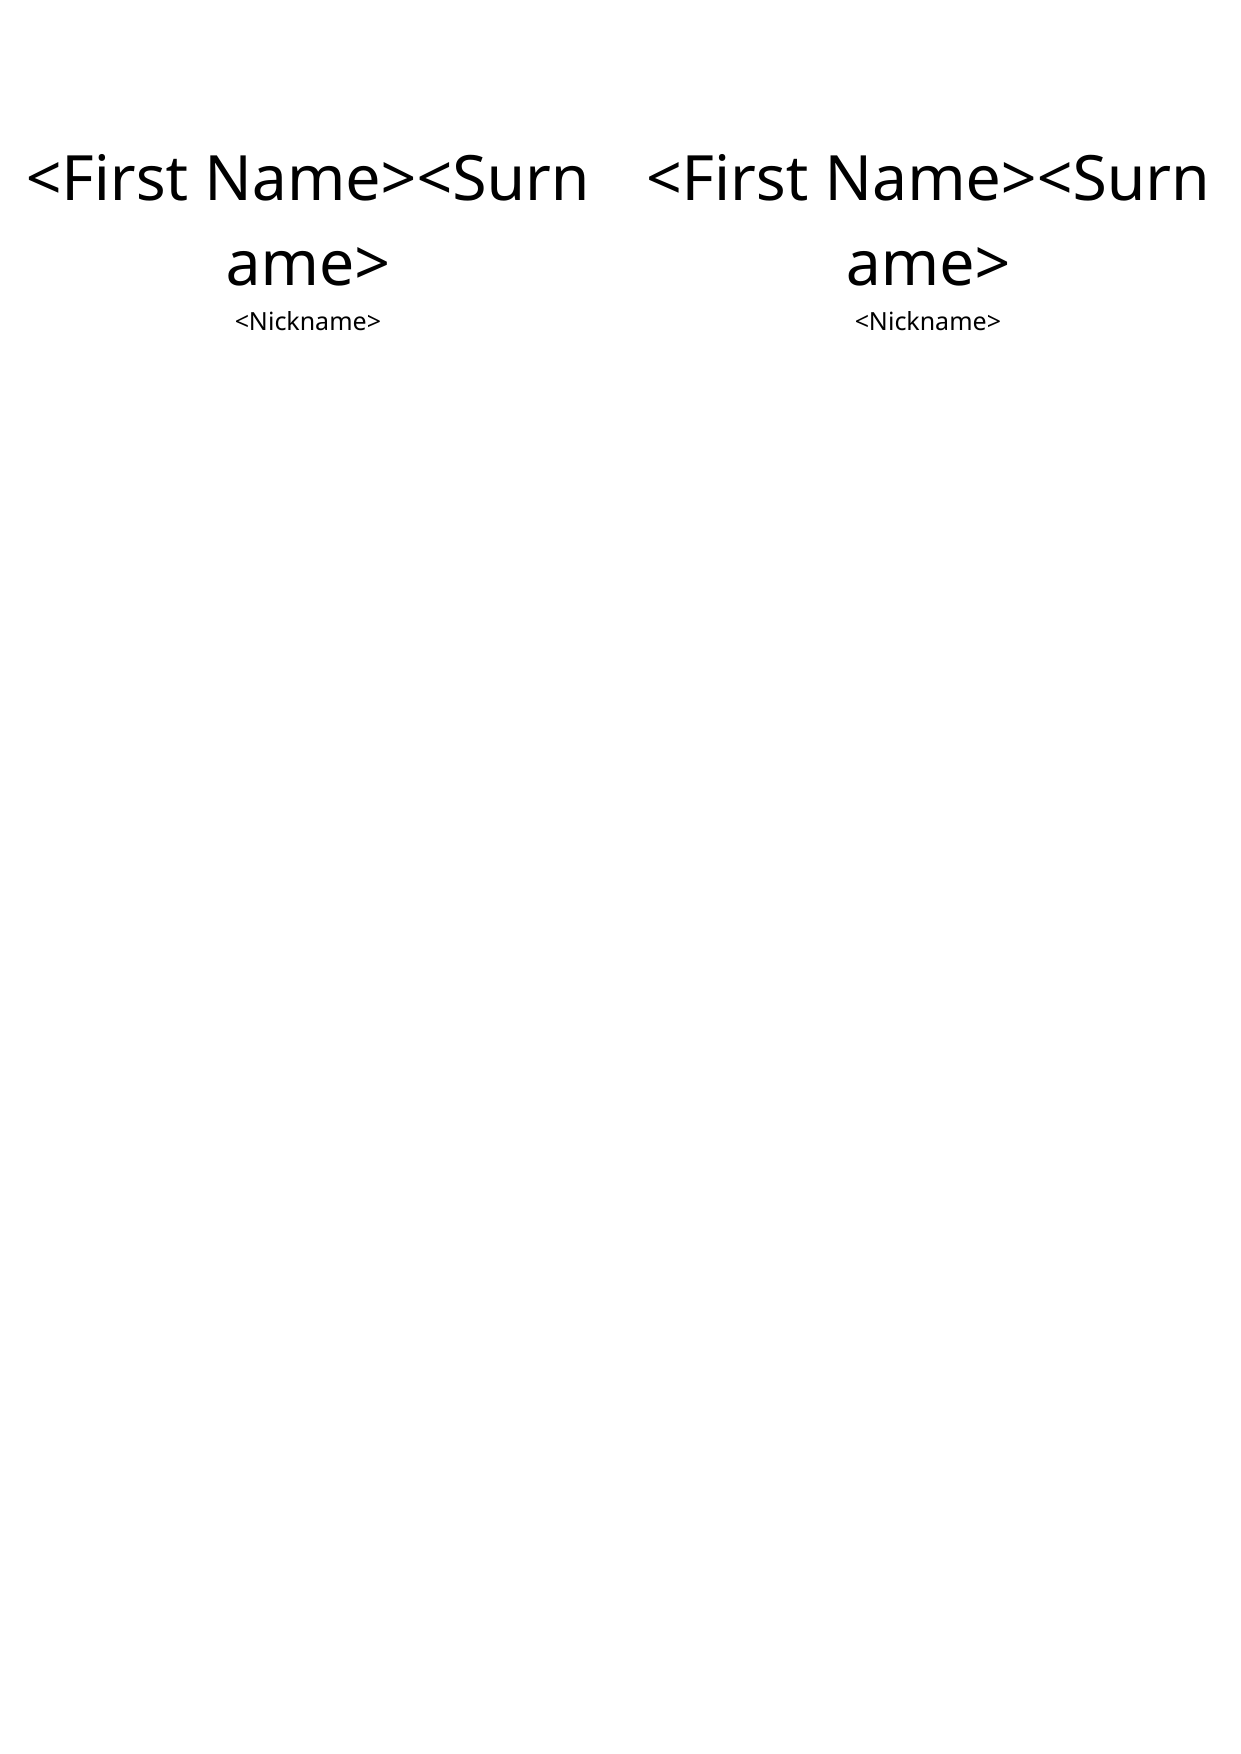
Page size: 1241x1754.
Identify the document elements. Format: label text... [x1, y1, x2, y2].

text <First Name><Surname> [9, 133, 606, 304]
text <Nickname> [9, 304, 606, 338]
text <Nickname> [629, 304, 1226, 338]
text <First Name><Surname> [629, 133, 1226, 304]
